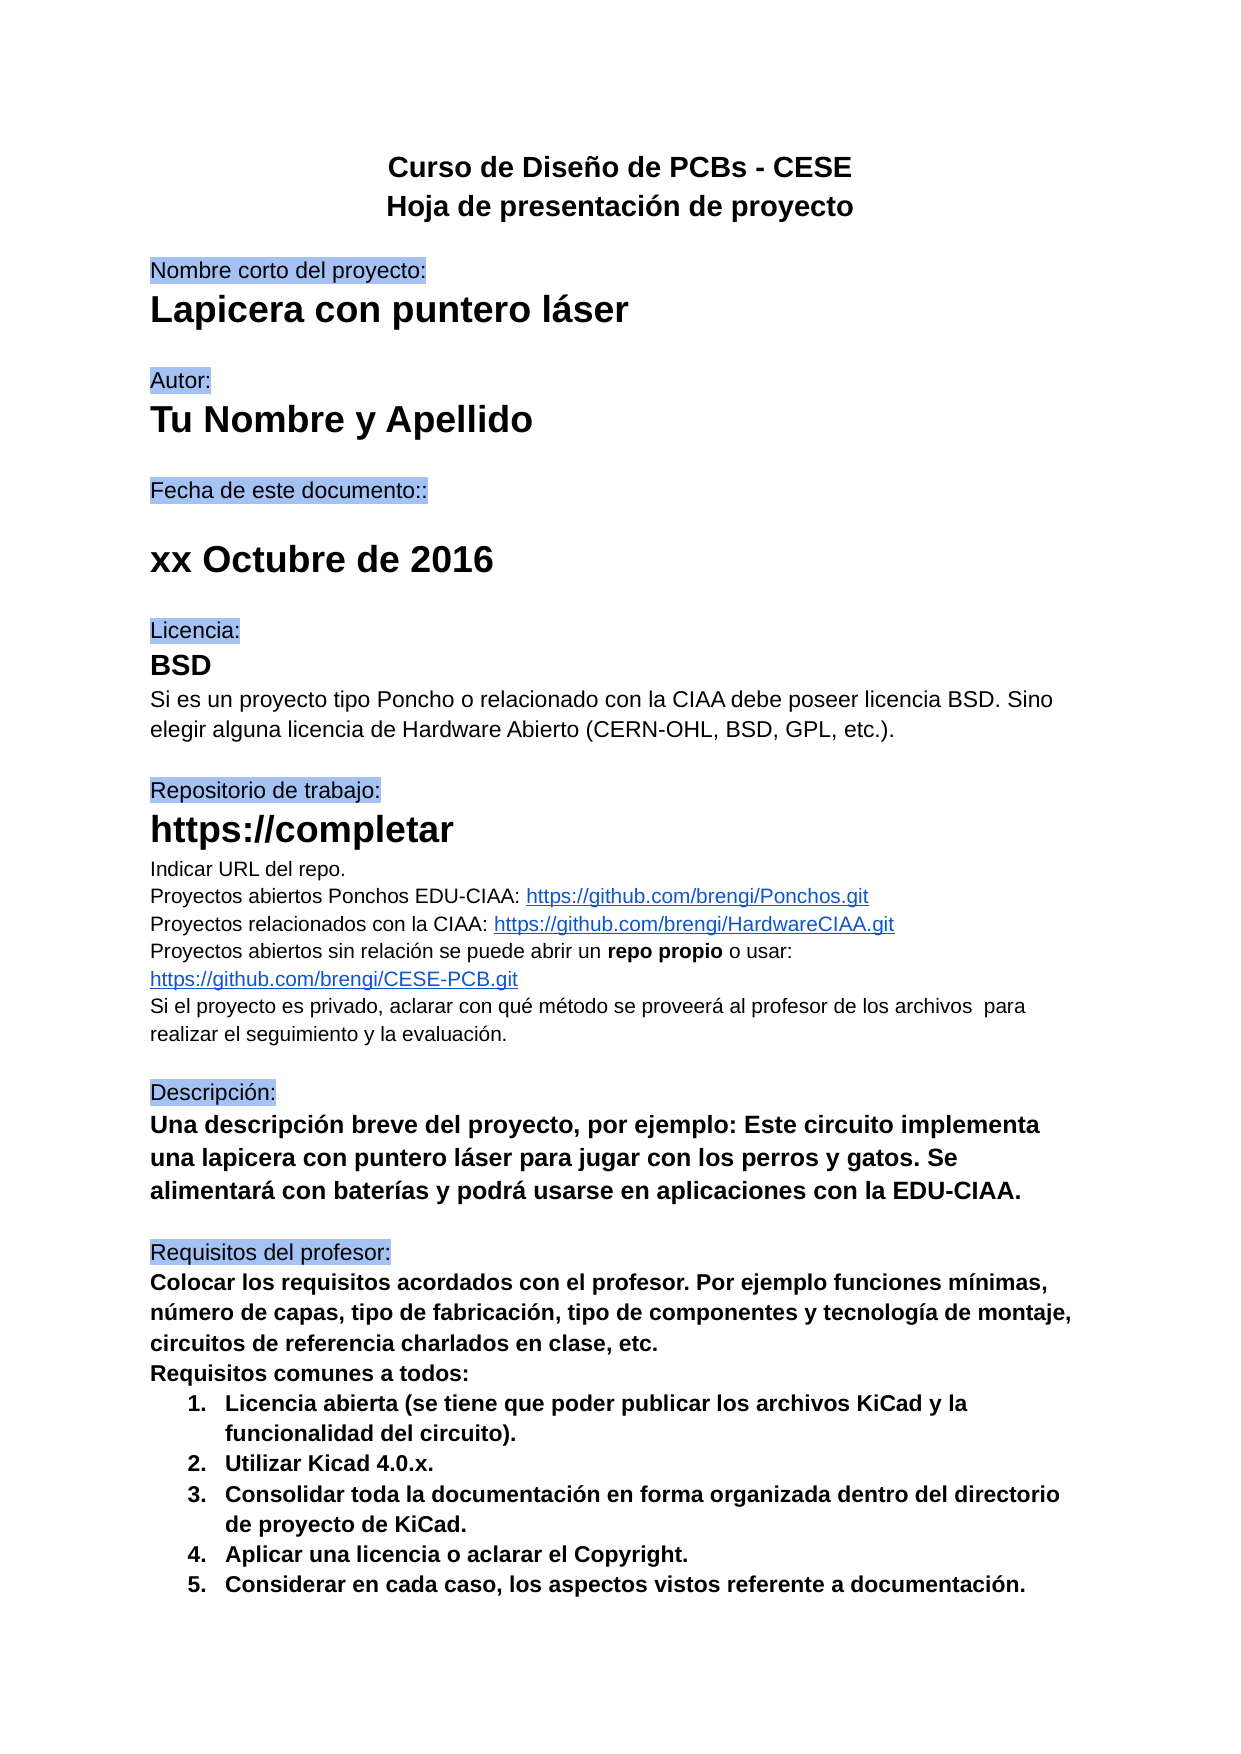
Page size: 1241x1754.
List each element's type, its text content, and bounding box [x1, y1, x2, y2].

text BSD [150, 648, 1090, 681]
text Si es un proyecto tipo Poncho o relacionado con la CIAA debe poseer licencia BSD. Sino elegir alguna licencia de Hardware Abierto (CERN-OHL, BSD, GPL, etc.). [150, 686, 1090, 743]
text Requisitos del profesor: [150, 1239, 1090, 1265]
text https://completar [150, 807, 1090, 850]
text Hoja de presentación de proyecto [150, 188, 1090, 222]
text Lapicera con puntero láser [150, 287, 1090, 331]
text Si el proyecto es privado, aclarar con qué método se proveerá al profesor de los archivos para realizar el seguimiento y la evaluación. [150, 994, 1090, 1046]
text Nombre corto del proyecto: [150, 257, 1090, 284]
text Fecha de este documento:: [150, 477, 1090, 504]
text Proyectos relacionados con la CIAA: https://github.com/brengi/HardwareCIAA.git [150, 912, 1090, 936]
text Descripción: [150, 1079, 1090, 1106]
text Repositorio de trabajo: [150, 777, 1090, 803]
text Indicar URL del repo. [150, 857, 1090, 881]
list Considerar en cada caso, los aspectos vistos referente a documentación. [187, 1571, 1090, 1597]
text Proyectos abiertos sin relación se puede abrir un repo propio o usar: https://github.com/brengi/CESE-PCB.git [150, 939, 1090, 991]
text Autor: [150, 367, 1090, 394]
list Licencia abierta (se tiene que poder publicar los archivos KiCad y la funcionalidad del circuito). [187, 1390, 1090, 1446]
text Colocar los requisitos acordados con el profesor. Por ejemplo funciones mínimas, número de capas, tipo de fabricación, tipo de componentes y tecnología de montaje, circuitos de referencia charlados en clase, etc. [150, 1269, 1090, 1356]
text xx Octubre de 2016 [150, 538, 1090, 581]
list Consolidar toda la documentación en forma organizada dentro del directorio de proyecto de KiCad. [187, 1481, 1090, 1537]
text Requisitos comunes a todos: [150, 1360, 1090, 1386]
list Aplicar una licencia o aclarar el Copyright. [187, 1541, 1090, 1567]
text Proyectos abiertos Ponchos EDU-CIAA: https://github.com/brengi/Ponchos.git [150, 884, 1090, 908]
text Licencia: [150, 617, 1090, 644]
list Utilizar Kicad 4.0.x. [187, 1450, 1090, 1477]
text Curso de Diseño de PCBs - CESE [150, 150, 1090, 183]
text Tu Nombre y Apellido [150, 397, 1090, 441]
text Una descripción breve del proyecto, por ejemplo: Este circuito implementa una lapicera con puntero láser para jugar con los perros y gatos. Se alimentará con baterías y podrá usarse en aplicaciones con la EDU-CIAA. [150, 1109, 1090, 1204]
